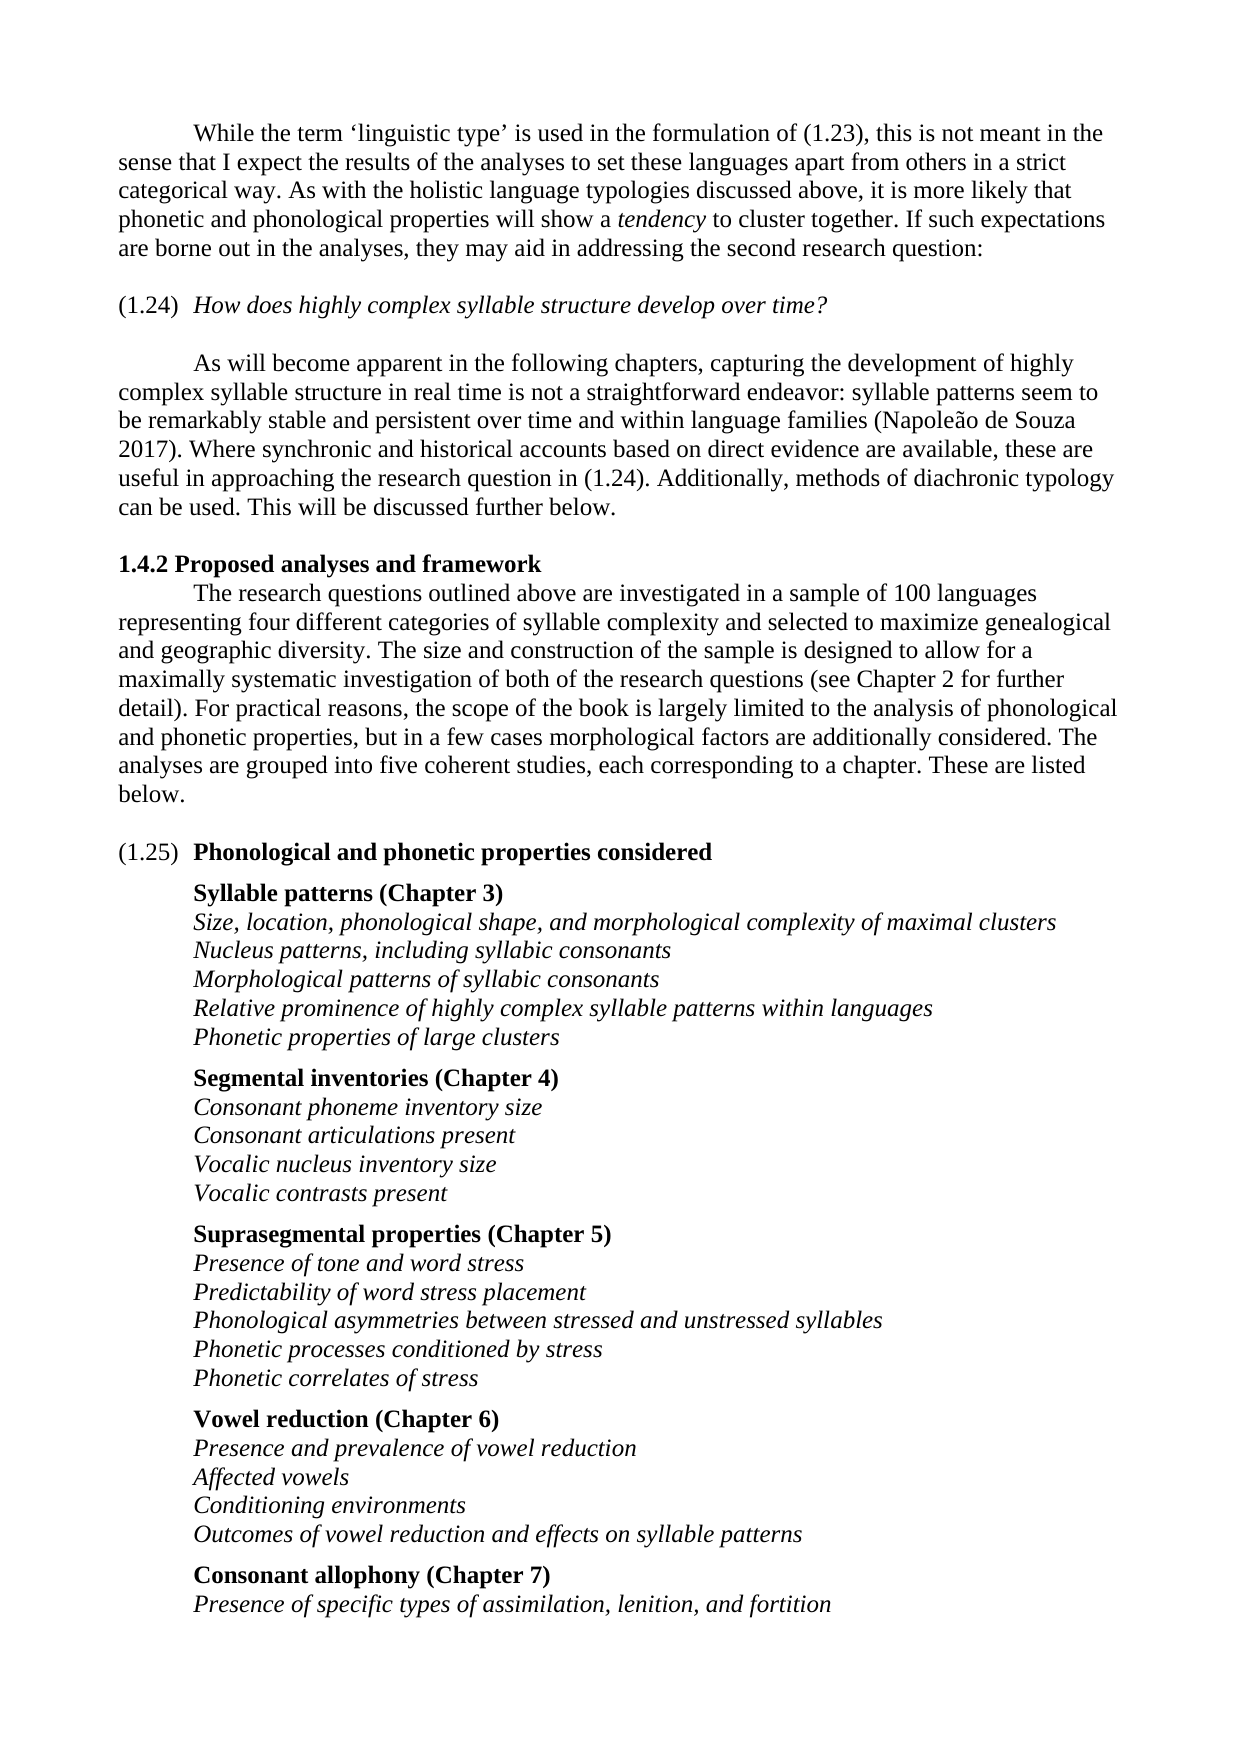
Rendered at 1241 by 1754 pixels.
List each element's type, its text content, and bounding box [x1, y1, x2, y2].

text Size, location, phonological shape, and morphological complexity of maximal clusters [193, 907, 1122, 936]
text Outcomes of vowel reduction and effects on syllable patterns [193, 1519, 1122, 1548]
text While the term ‘linguistic type’ is used in the formulation of (1.23), this is not meant in the sense that I expect the results of the analyses to set these languages apart from others in a strict categorical way. As with the holistic language typologies discussed above, it is more likely that phonetic and phonological properties will show a tendency to cluster together. If such expectations are borne out in the analyses, they may aid in addressing the second research question: [118, 118, 1122, 262]
text Suprasegmental properties (Chapter 5) [193, 1219, 1122, 1248]
text As will become apparent in the following chapters, capturing the development of highly complex syllable structure in real time is not a straightforward endeavor: syllable patterns seem to be remarkably stable and persistent over time and within language families (Napoleão de Souza 2017). Where synchronic and historical accounts based on direct evidence are available, these are useful in approaching the research question in (1.24). Additionally, methods of diachronic typology can be used. This will be discussed further below. [118, 348, 1122, 521]
text Vocalic contrasts present [193, 1178, 1122, 1207]
subtitle 1.4.2 Proposed analyses and framework [118, 549, 1122, 578]
text Phonetic properties of large clusters [193, 1022, 1122, 1051]
text Segmental inventories (Chapter 4) [193, 1063, 1122, 1092]
text Presence of specific types of assimilation, lenition, and fortition [193, 1589, 1122, 1618]
text Phonetic correlates of stress [193, 1363, 1122, 1392]
text Affected vowels [193, 1462, 1122, 1491]
text Vowel reduction (Chapter 6) [193, 1404, 1122, 1433]
text Morphological patterns of syllabic consonants [193, 964, 1122, 993]
text Predictability of word stress placement [193, 1277, 1122, 1306]
text The research questions outlined above are investigated in a sample of 100 languages representing four different categories of syllable complexity and selected to maximize genealogical and geographic diversity. The size and construction of the sample is designed to allow for a maximally systematic investigation of both of the research questions (see Chapter 2 for further detail). For practical reasons, the scope of the book is largely limited to the analysis of phonological and phonetic properties, but in a few cases morphological factors are additionally considered. The analyses are grouped into five coherent studies, each corresponding to a chapter. These are listed below. [118, 578, 1122, 808]
text Phonetic processes conditioned by stress [193, 1334, 1122, 1363]
text Presence of tone and word stress [193, 1248, 1122, 1277]
text Vocalic nucleus inventory size [193, 1149, 1122, 1178]
text Nucleus patterns, including syllabic consonants [193, 936, 1122, 964]
text Conditioning environments [193, 1491, 1122, 1519]
text Syllable patterns (Chapter 3) [193, 878, 1122, 907]
text Phonological asymmetries between stressed and unstressed syllables [193, 1306, 1122, 1334]
text Consonant allophony (Chapter 7) [193, 1561, 1122, 1589]
text (1.25) Phonological and phonetic properties considered [118, 837, 1122, 866]
text Consonant articulations present [193, 1121, 1122, 1149]
text Presence and prevalence of vowel reduction [193, 1433, 1122, 1462]
text Consonant phoneme inventory size [193, 1092, 1122, 1121]
text Relative prominence of highly complex syllable patterns within languages [193, 993, 1122, 1022]
text (1.24) How does highly complex syllable structure develop over time? [118, 291, 1122, 319]
